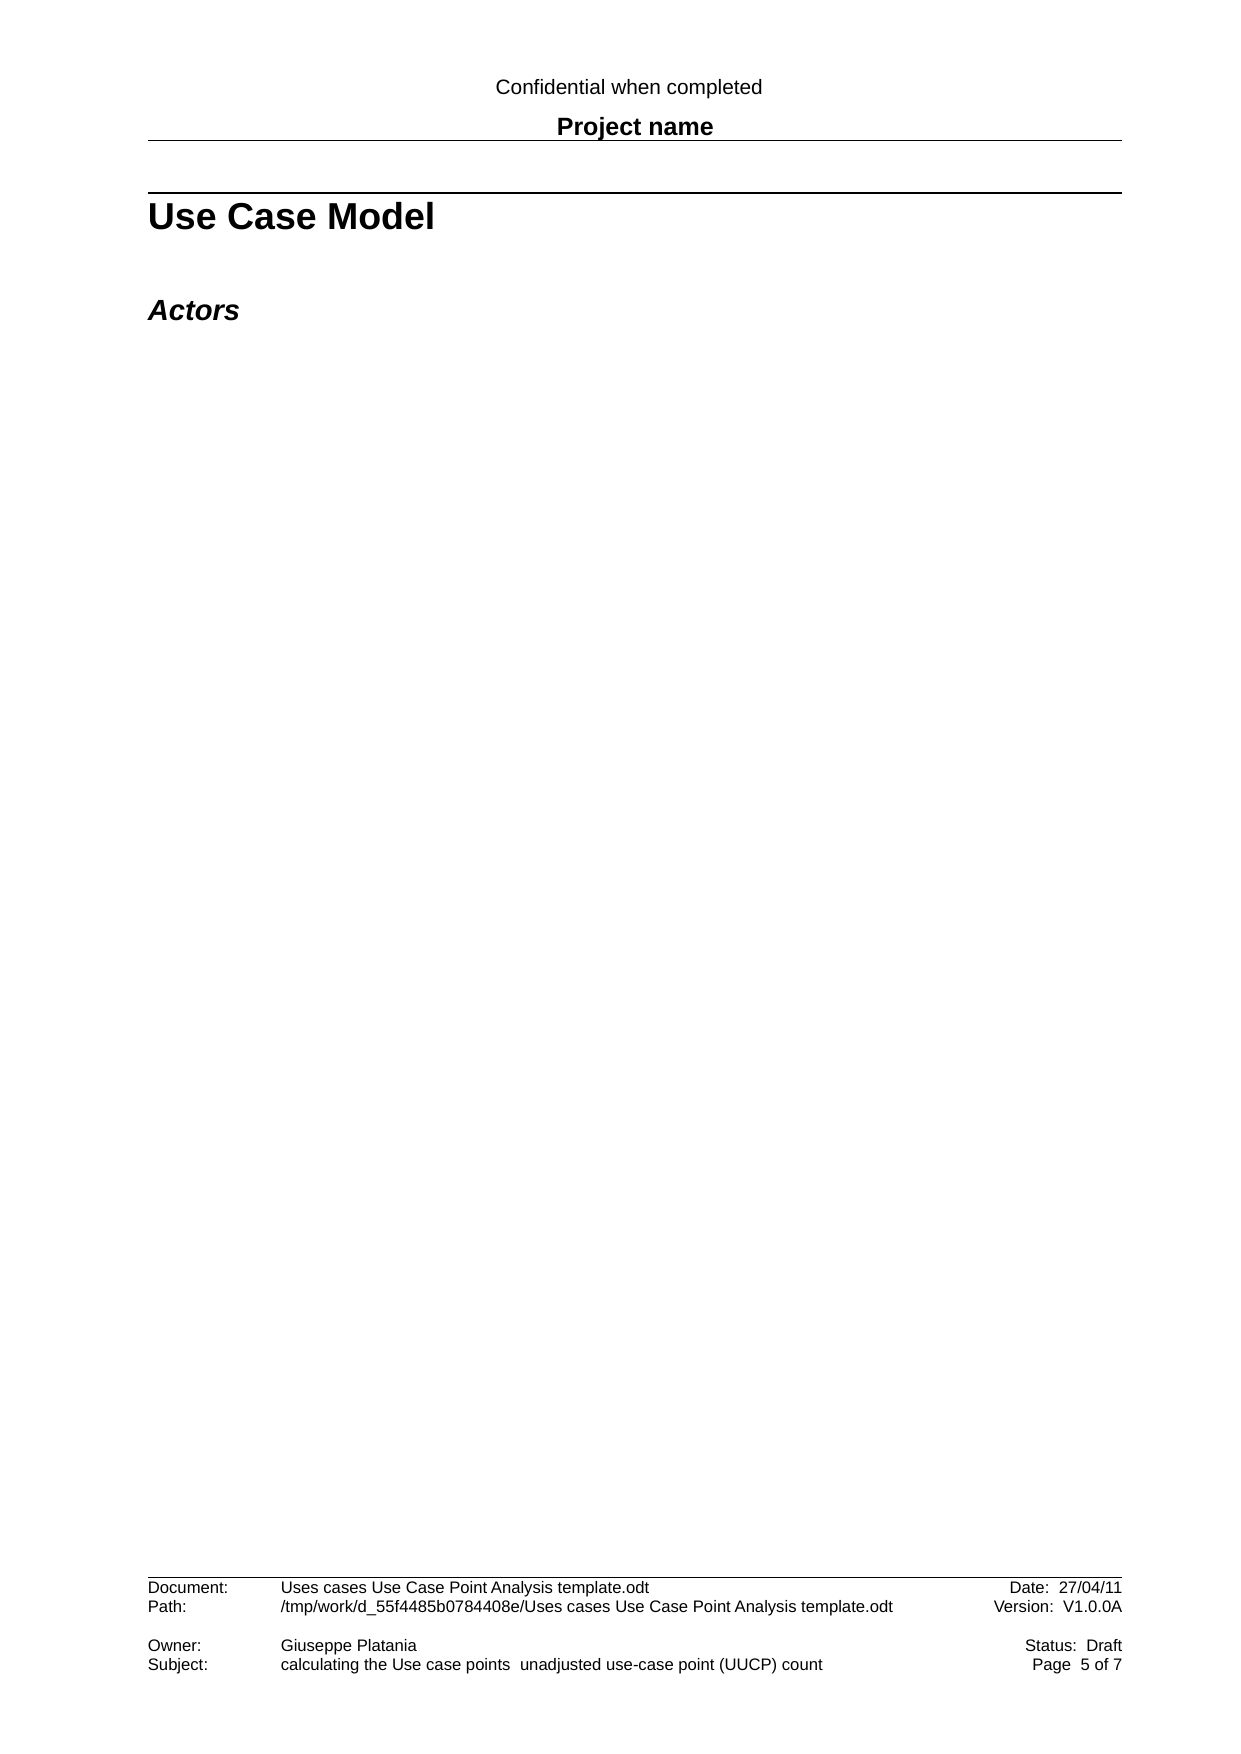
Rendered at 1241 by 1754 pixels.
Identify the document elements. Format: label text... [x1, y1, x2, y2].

subtitle Use Case Model [148, 194, 1122, 237]
subtitle Actors [148, 293, 1122, 327]
